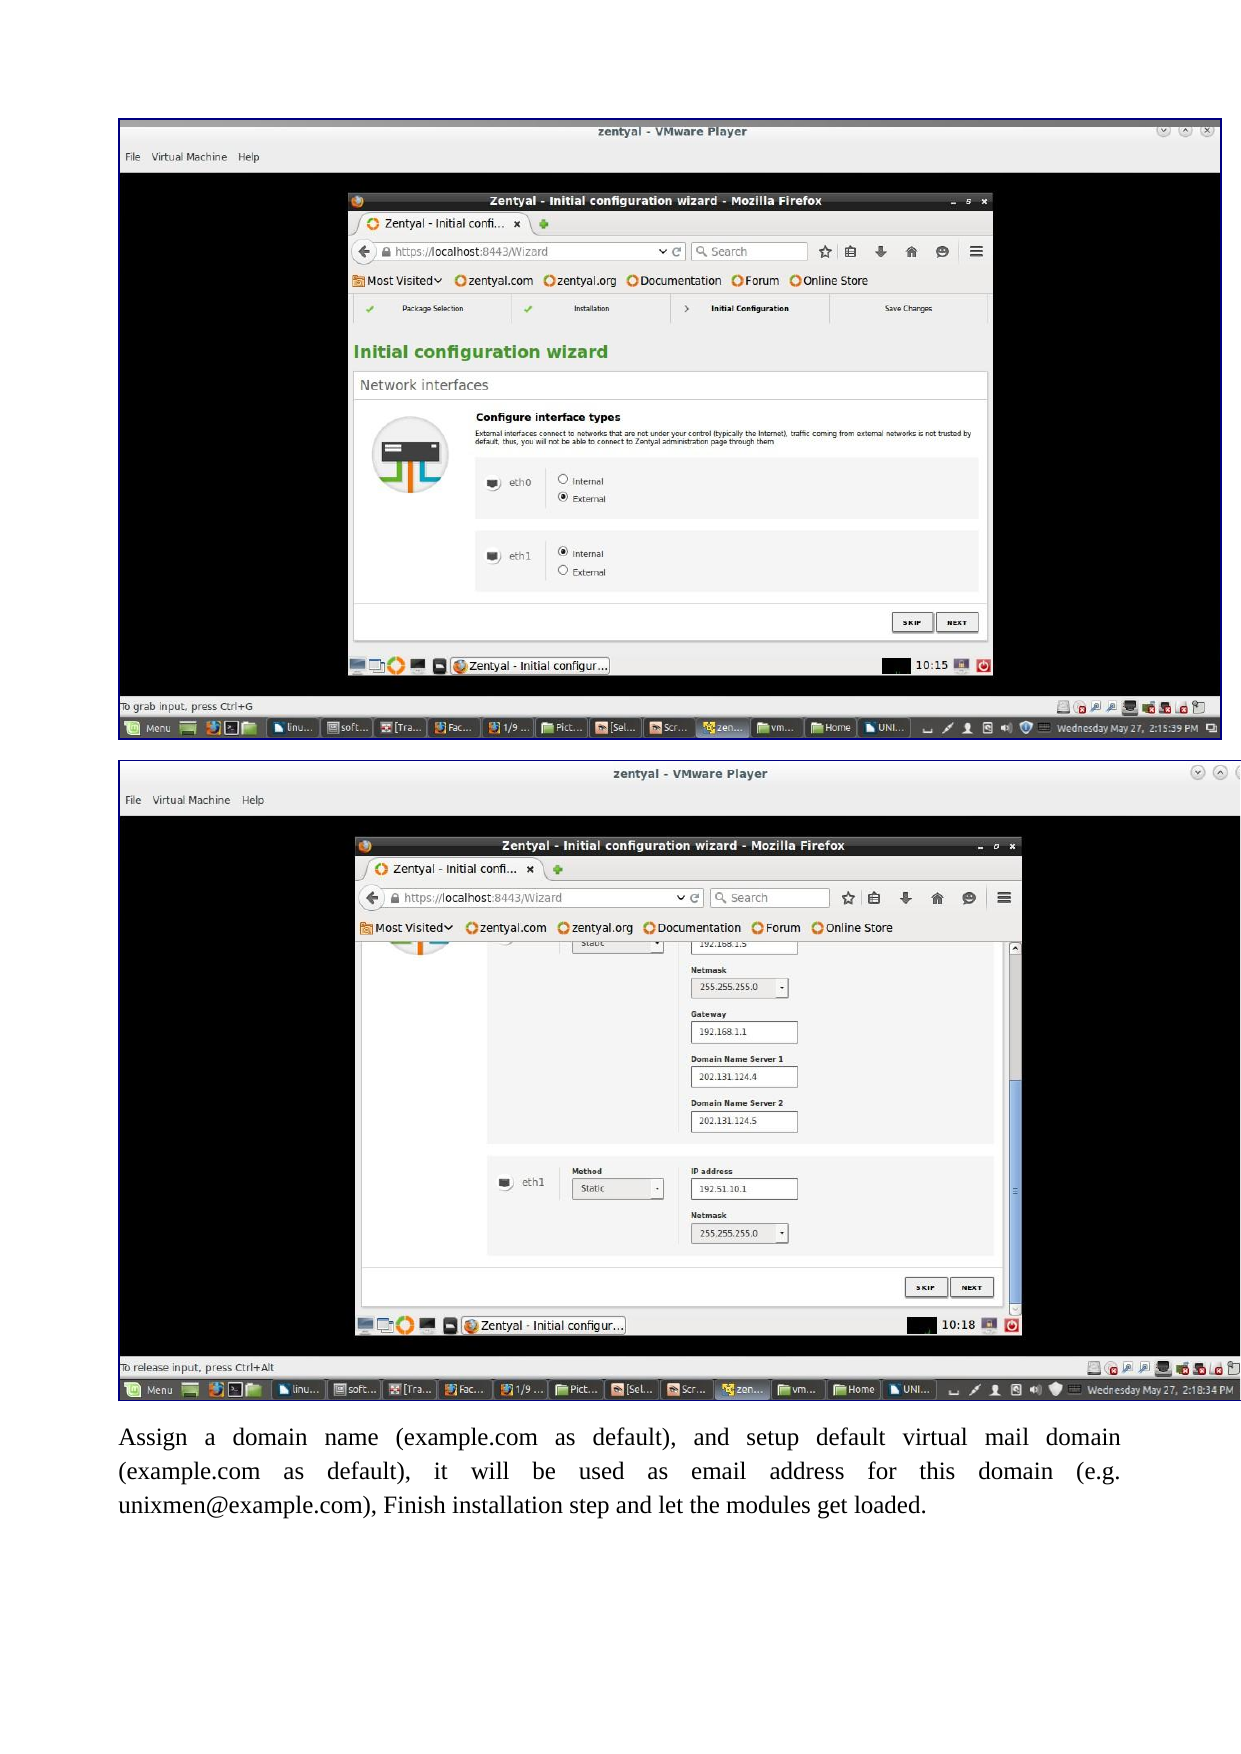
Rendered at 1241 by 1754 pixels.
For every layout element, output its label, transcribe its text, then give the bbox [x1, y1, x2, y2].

picture [120, 120, 1220, 738]
text Assign a domain name (example.com as default), and setup default virtual mail domain (example.com as default), it will be used as email address for this domain (e.g. unixmen@example.com), Finish installation step and let the modules get loaded. [118, 1422, 1122, 1519]
picture [120, 761, 1241, 1400]
